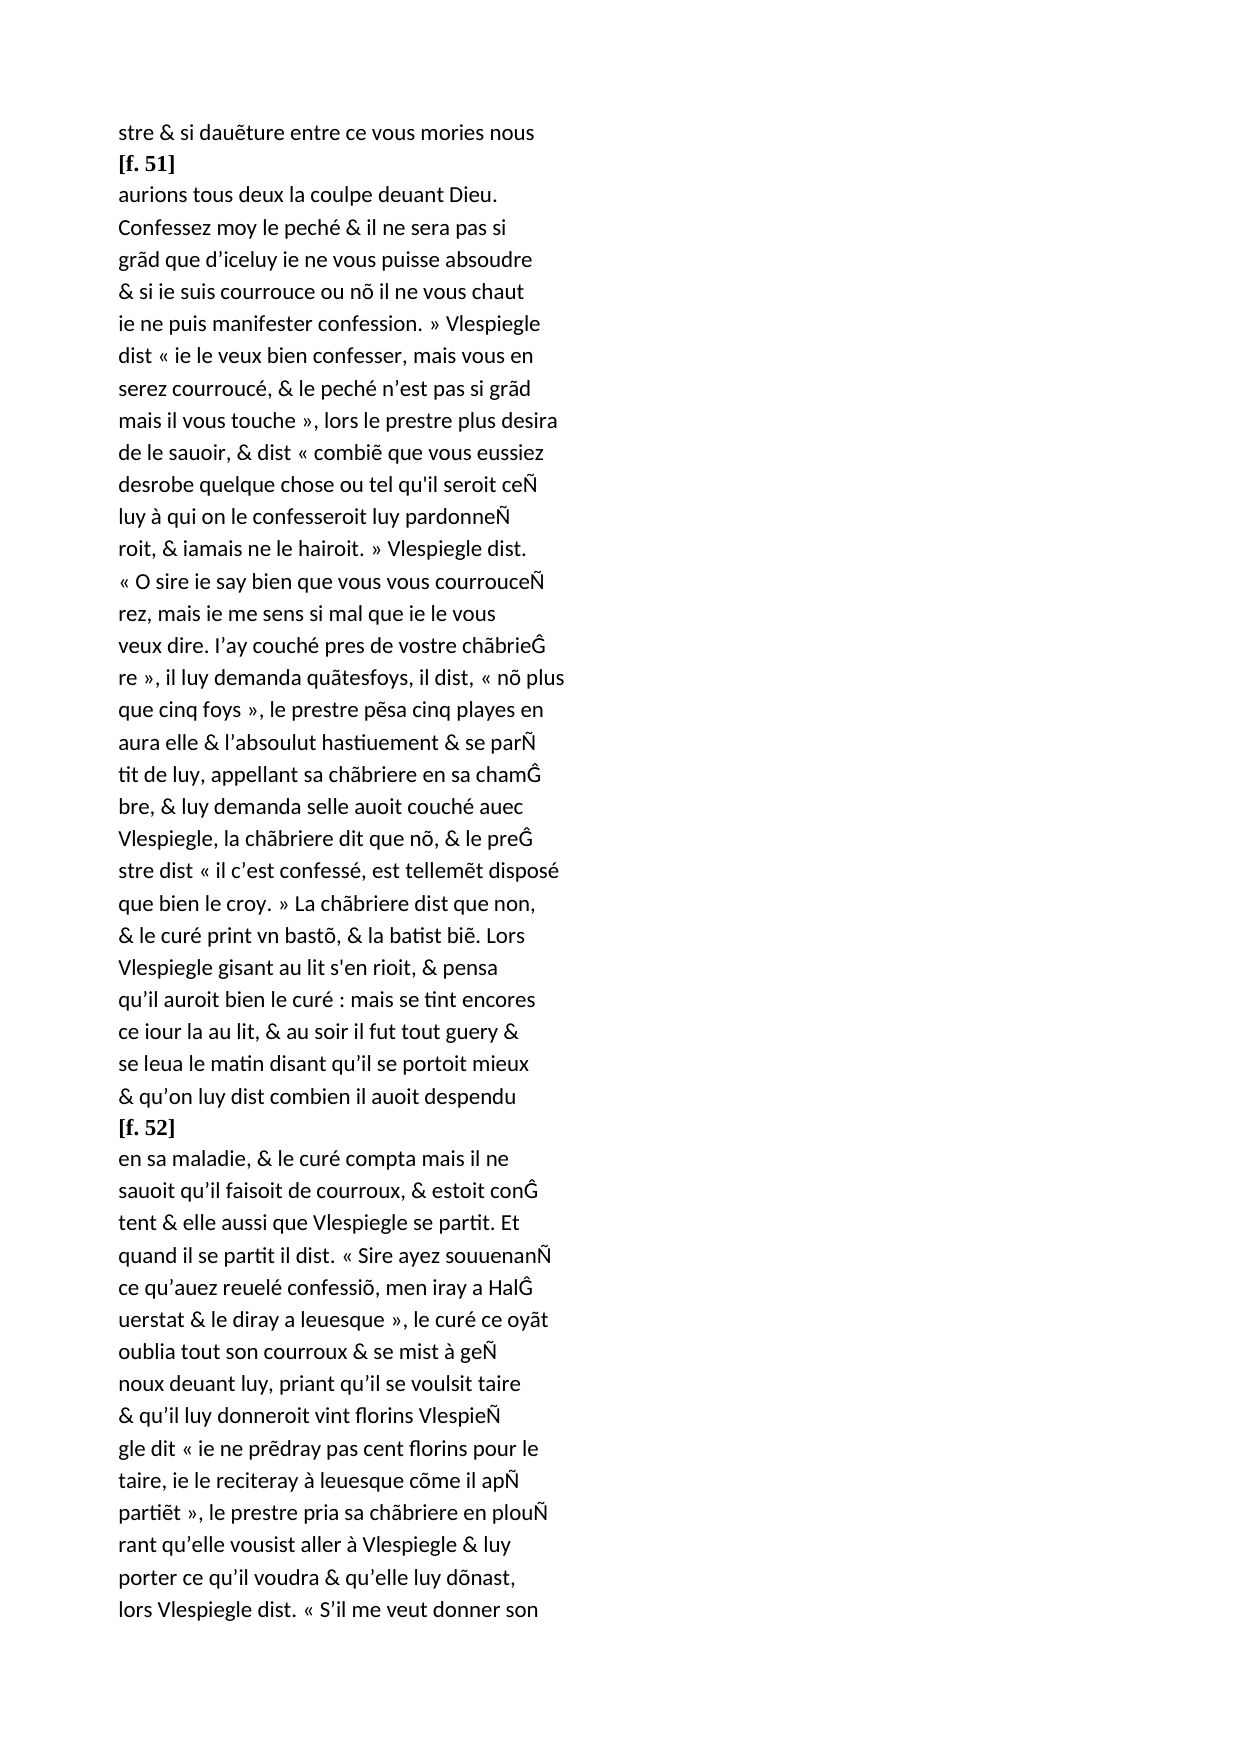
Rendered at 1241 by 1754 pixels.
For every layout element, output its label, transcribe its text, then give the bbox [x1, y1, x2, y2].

text stre & si dauẽture entre ce vous mories nous [f. 51] aurions tous deux la coulpe deuant Dieu. Confessez moy le peché & il ne sera pas si grãd que d’iceluy ie ne vous puisse absoudre & si ie suis courrouce ou nõ il ne vous chaut ie ne puis manifester confession. » Vlespiegle dist « ie le veux bien confesser, mais vous en serez courroucé, & le peché n’est pas si grãd mais il vous touche », lors le prestre plus desira de le sauoir, & dist « combiẽ que vous eussiez desrobe quelque chose ou tel qu'il seroit ceÑ luy à qui on le confesseroit luy pardonneÑ roit, & iamais ne le hairoit. » Vlespiegle dist. « O sire ie say bien que vous vous courrouceÑ rez, mais ie me sens si mal que ie le vous veux dire. I’ay couché pres de vostre chãbrieĜ re », il luy demanda quãtesfoys, il dist, « nõ plus que cinq foys », le prestre pẽsa cinq playes en aura elle & l’absoulut hastiuement & se parÑ tit de luy, appellant sa chãbriere en sa chamĜ bre, & luy demanda selle auoit couché auec Vlespiegle, la chãbriere dit que nõ, & le preĜ stre dist « il c’est confessé, est tellemẽt disposé que bien le croy. » La chãbriere dist que non, & le curé print vn bastõ, & la batist biẽ. Lors Vlespiegle gisant au lit s'en rioit, & pensa qu’il auroit bien le curé : mais se tint encores ce iour la au lit, & au soir il fut tout guery & se leua le matin disant qu’il se portoit mieux & qu’on luy dist combien il auoit despendu [f. 52] en sa maladie, & le curé compta mais il ne sauoit qu’il faisoit de courroux, & estoit conĜ tent & elle aussi que Vlespiegle se partit. Et quand il se partit il dist. « Sire ayez souuenanÑ ce qu’auez reuelé confessiõ, men iray a HalĜ uerstat & le diray a leuesque », le curé ce oyãt oublia tout son courroux & se mist à geÑ noux deuant luy, priant qu’il se voulsit taire & qu’il luy donneroit vint florins VlespieÑ gle dit « ie ne prẽdray pas cent florins pour le taire, ie le reciteray à leuesque cõme il apÑ partiẽt », le prestre pria sa chãbriere en plouÑ rant qu’elle vousist aller à Vlespiegle & luy porter ce qu’il voudra & qu’elle luy dõnast, lors Vlespiegle dist. « S’il me veut donner son [118, 118, 1122, 1623]
